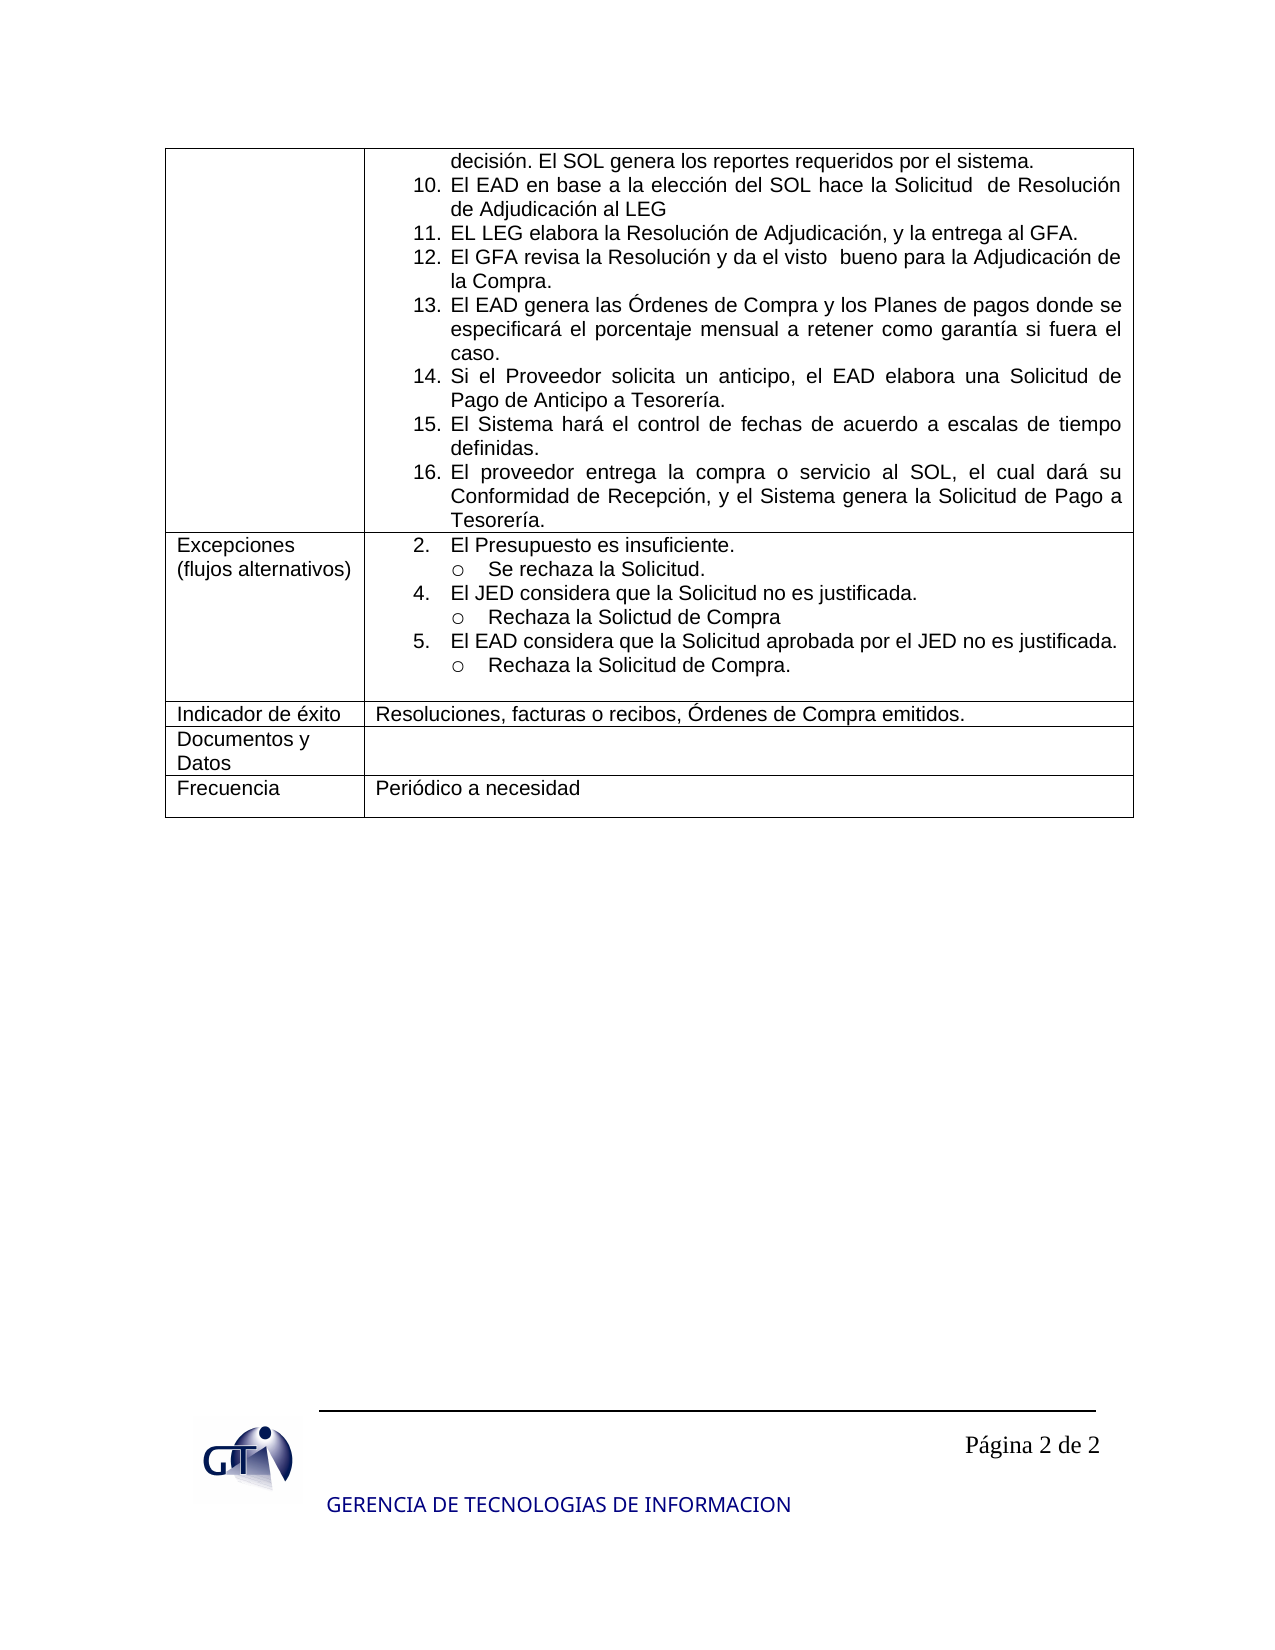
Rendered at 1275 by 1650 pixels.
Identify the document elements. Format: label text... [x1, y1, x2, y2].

table_cell El SOL elabora una Solicitud de Compra especificando su código, cuenta, el material o servicio, las especificaciones técnicas y el precio referencial, y el Proveedor del que se realizará la compra. El Sistema verifica si la partida presupuestaria tiene los fondos necesarios para cubrir con la Solicitud. El Sistema define el Tipo de Compra epor Excepción. El JED verifica si la Solicitud realizada es justificada por una necesidad y la aprueba. El GFA hace una revisión de la Solicitud aprobada por el JED y valida tal aprobación. El EAD consulta la lista de Solicitudes Aprobadas, y conforma la Lista de Compras para realizar un solo Proceso de Adquisición. El EAD solicita cotizaciones a los proveedores. Una vez recepcionadas las solicitudes las registra en el sistema. El EAD realiza el análisis de todas las cotizaciones recibidas, eliminando las que no cumplen las condiciones requeridas; posteriormente genera el cuadro comparativo de las cotizaciones preseleccionadas, que será entregado al SOL para que este realice la Evaluación Técnica. El SOL realiza la Evaluación Técnica en base al cuadro comparativo, y elige al proveedor para la adjudicación, justificando el porqué de su decisión. El SOL genera los reportes requeridos por el sistema. El EAD en base a la elección del SOL hace la Solicitud de Resolución de Adjudicación al LEG EL LEG elabora la Resolución de Adjudicación, y la entrega al GFA. El GFA revisa la Resolución y da el visto bueno para la Adjudicación de la Compra. El EAD genera las Órdenes de Compra y los Planes de pagos donde se especificará el porcentaje mensual a retener como garantía si fuera el caso. Si el Proveedor solicita un anticipo, el EAD elabora una Solicitud de Pago de Anticipo a Tesorería. El Sistema hará el control de fechas de acuerdo a escalas de tiempo definidas. El proveedor entrega la compra o servicio al SOL, el cual dará su Conformidad de Recepción, y el Sistema genera la Solicitud de Pago a Tesorería. [365, 149, 1133, 532]
table_cell [365, 727, 1133, 775]
table_cell Documentos y Datos [166, 727, 364, 775]
table_cell Excepciones (flujos alternativos) [166, 533, 364, 701]
table_cell [166, 149, 364, 532]
table_cell Frecuencia [166, 776, 364, 817]
picture [193, 1415, 303, 1504]
table_cell Indicador de éxito [166, 702, 364, 726]
table_cell Periódico a necesidad [365, 776, 1133, 817]
table_cell Resoluciones, facturas o recibos, Órdenes de Compra emitidos. [365, 702, 1133, 726]
table_cell El Presupuesto es insuficiente. Se rechaza la Solicitud. El JED considera que la Solicitud no es justificada. Rechaza la Solictud de Compra El EAD considera que la Solicitud aprobada por el JED no es justificada. Rechaza la Solicitud de Compra. [365, 533, 1133, 701]
